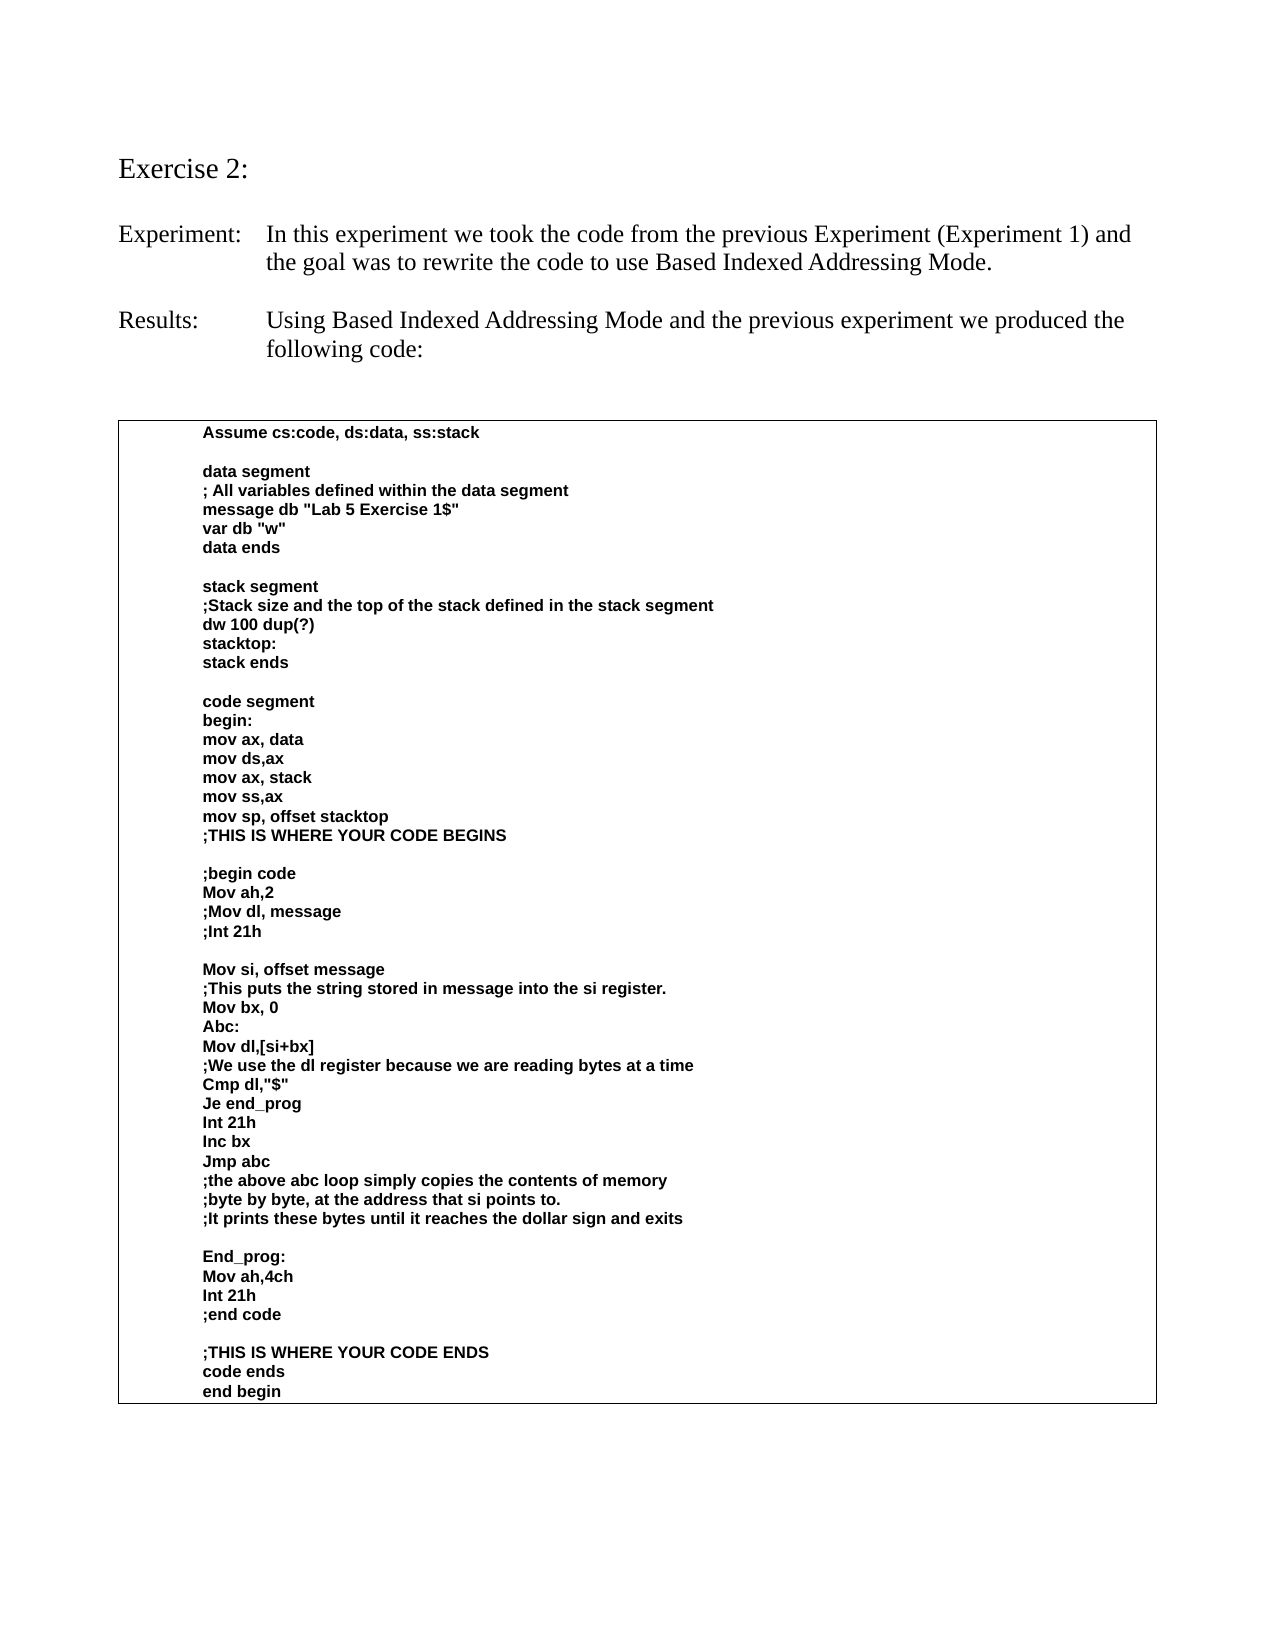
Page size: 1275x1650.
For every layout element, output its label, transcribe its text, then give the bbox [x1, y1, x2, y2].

text ;the above abc loop simply copies the contents of memory [119, 1167, 1156, 1187]
text stack segment [119, 573, 1156, 592]
text mov sp, offset stacktop [119, 803, 1156, 822]
text stack ends [119, 650, 1156, 672]
text Assume cs:code, ds:data, ss:stack [119, 421, 1156, 442]
text data segment [119, 458, 1156, 477]
text mov ds,ax [119, 746, 1156, 765]
text Mov dl,[si+bx] [119, 1033, 1156, 1052]
text Inc bx [119, 1129, 1156, 1148]
text ;We use the dl register because we are reading bytes at a time [119, 1052, 1156, 1072]
text stacktop: [119, 631, 1156, 650]
text ;Int 21h [119, 918, 1156, 941]
text Je end_prog [119, 1091, 1156, 1110]
text Mov si, offset message [119, 957, 1156, 976]
text code segment [119, 688, 1156, 707]
text end begin [119, 1378, 1156, 1403]
text ;This puts the string stored in message into the si register. [119, 976, 1156, 995]
text Cmp dl,"$" [119, 1072, 1156, 1091]
text ;Mov dl, message [119, 899, 1156, 918]
text ;Stack size and the top of the stack defined in the stack segment [119, 592, 1156, 612]
text Jmp abc [119, 1148, 1156, 1167]
text Exercise 2: [118, 152, 1157, 185]
text ;byte by byte, at the address that si points to. [119, 1187, 1156, 1206]
text Mov ah,2 [119, 880, 1156, 899]
text Mov bx, 0 [119, 995, 1156, 1014]
text message db "Lab 5 Exercise 1$" [119, 497, 1156, 516]
text code ends [119, 1359, 1156, 1378]
text data ends [119, 535, 1156, 557]
text Int 21h [119, 1282, 1156, 1302]
text ;It prints these bytes until it reaches the dollar sign and exits [119, 1206, 1156, 1228]
text Mov ah,4ch [119, 1263, 1156, 1282]
text Int 21h [119, 1110, 1156, 1129]
text ;end code [119, 1302, 1156, 1324]
text End_prog: [119, 1244, 1156, 1263]
text Abc: [119, 1014, 1156, 1033]
text begin: [119, 707, 1156, 727]
text Experiment: In this experiment we took the code from the previous Experiment (Experiment 1) and the goal was to rewrite the code to use Based Indexed Addressing Mode. [118, 219, 1157, 276]
text ;THIS IS WHERE YOUR CODE BEGINS [119, 822, 1156, 845]
text ;THIS IS WHERE YOUR CODE ENDS [119, 1340, 1156, 1359]
text Results: Using Based Indexed Addressing Mode and the previous experiment we produced the following code: [118, 305, 1157, 362]
text ;begin code [119, 861, 1156, 880]
text var db "w" [119, 516, 1156, 535]
text mov ss,ax [119, 784, 1156, 803]
text dw 100 dup(?) [119, 612, 1156, 631]
text ; All variables defined within the data segment [119, 477, 1156, 497]
text mov ax, stack [119, 765, 1156, 784]
text mov ax, data [119, 727, 1156, 746]
